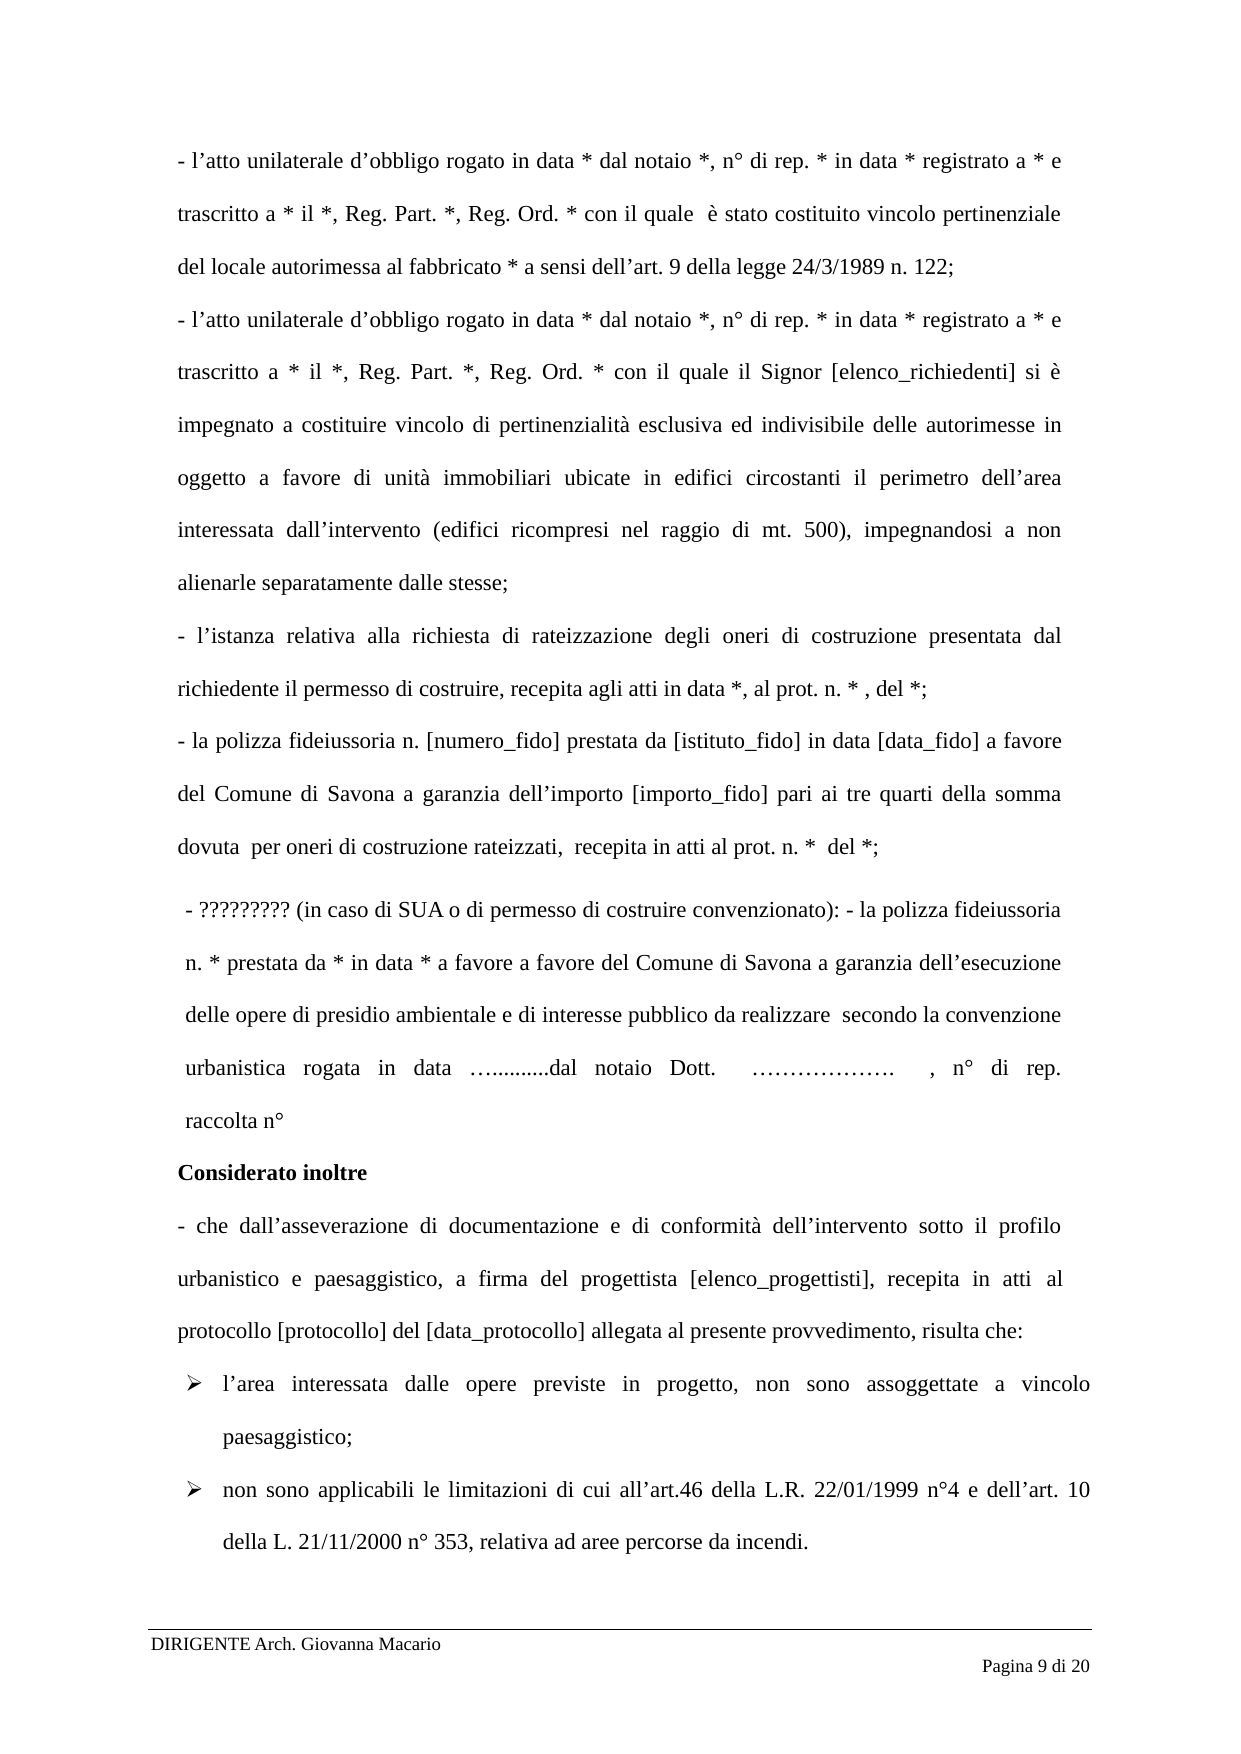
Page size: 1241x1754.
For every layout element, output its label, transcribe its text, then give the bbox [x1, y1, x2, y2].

text - l’istanza relativa alla richiesta di rateizzazione degli oneri di costruzione presentata dal richiedente il permesso di costruire, recepita agli atti in data *, al prot. n. * , del *; [177, 622, 1063, 701]
text - l’atto unilaterale d’obbligo rogato in data * dal notaio *, n° di rep. * in data * registrato a * e trascritto a * il *, Reg. Part. *, Reg. Ord. * con il quale il Signor [elenco_richiedenti] si è impegnato a costituire vincolo di pertinenzialità esclusiva ed indivisibile delle autorimesse in oggetto a favore di unità immobiliari ubicate in edifici circostanti il perimetro dell’area interessata dall’intervento (edifici ricompresi nel raggio di mt. 500), impegnandosi a non alienarle separatamente dalle stesse; [177, 306, 1063, 596]
text - l’atto unilaterale d’obbligo rogato in data * dal notaio *, n° di rep. * in data * registrato a * e trascritto a * il *, Reg. Part. *, Reg. Ord. * con il quale è stato costituito vincolo pertinenziale del locale autorimessa al fabbricato * a sensi dell’art. 9 della legge 24/3/1989 n. 122; [177, 148, 1063, 279]
text Considerato inoltre [177, 1159, 1063, 1186]
text - la polizza fideiussoria n. [numero_fido] prestata da [istituto_fido] in data [data_fido] a favore del Comune di Savona a garanzia dell’importo [importo_fido] pari ai tre quarti della somma dovuta per oneri di costruzione rateizzati, recepita in atti al prot. n. * del *; [177, 727, 1063, 859]
list l’area interessata dalle opere previste in progetto, non sono assoggettate a vincolo paesaggistico; [185, 1370, 1092, 1449]
list non sono applicabili le limitazioni di cui all’art.46 della L.R. 22/01/1999 n°4 e dell’art. 10 della L. 21/11/2000 n° 353, relativa ad aree percorse da incendi. [185, 1476, 1092, 1555]
text - ????????? (in caso di SUA o di permesso di costruire convenzionato): - la polizza fideiussoria n. * prestata da * in data * a favore a favore del Comune di Savona a garanzia dell’esecuzione delle opere di presidio ambientale e di interesse pubblico da realizzare secondo la convenzione urbanistica rogata in data …..........dal notaio Dott. ………………. , n° di rep. raccolta n° [185, 896, 1063, 1133]
text - che dall’asseverazione di documentazione e di conformità dell’intervento sotto il profilo urbanistico e paesaggistico, a firma del progettista [elenco_progettisti], recepita in atti al protocollo [protocollo] del [data_protocollo] allegata al presente provvedimento, risulta che: [177, 1212, 1063, 1344]
